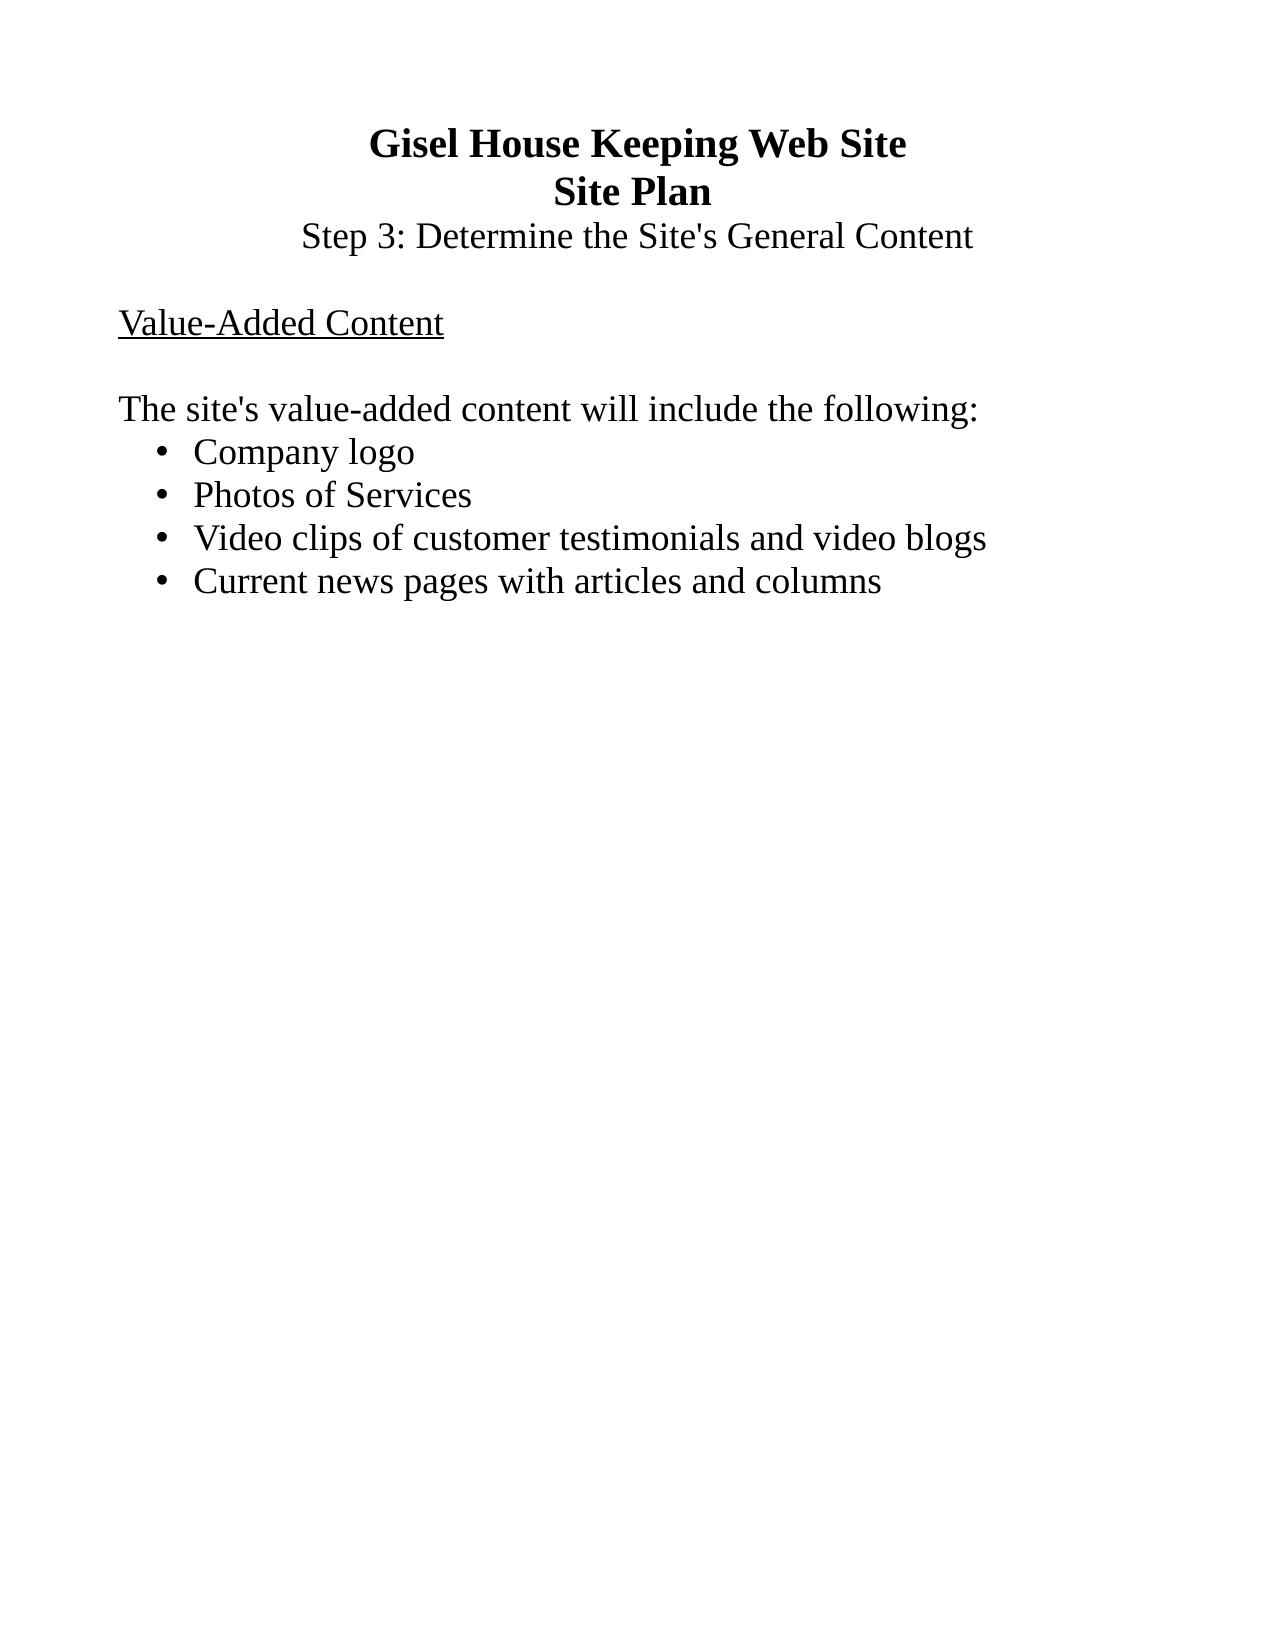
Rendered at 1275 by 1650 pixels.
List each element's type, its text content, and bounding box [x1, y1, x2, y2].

text Value-Added Content [118, 300, 1157, 343]
text The site's value-added content will include the following: [118, 386, 1157, 429]
list Photos of Services [156, 473, 1157, 516]
text Site Plan [118, 166, 1157, 214]
list Current news pages with articles and columns [156, 559, 1157, 602]
list Video clips of customer testimonials and video blogs [156, 516, 1157, 559]
text Gisel House Keeping Web Site [118, 118, 1157, 166]
list Company logo [156, 429, 1157, 473]
text Step 3: Determine the Site's General Content [118, 214, 1157, 257]
